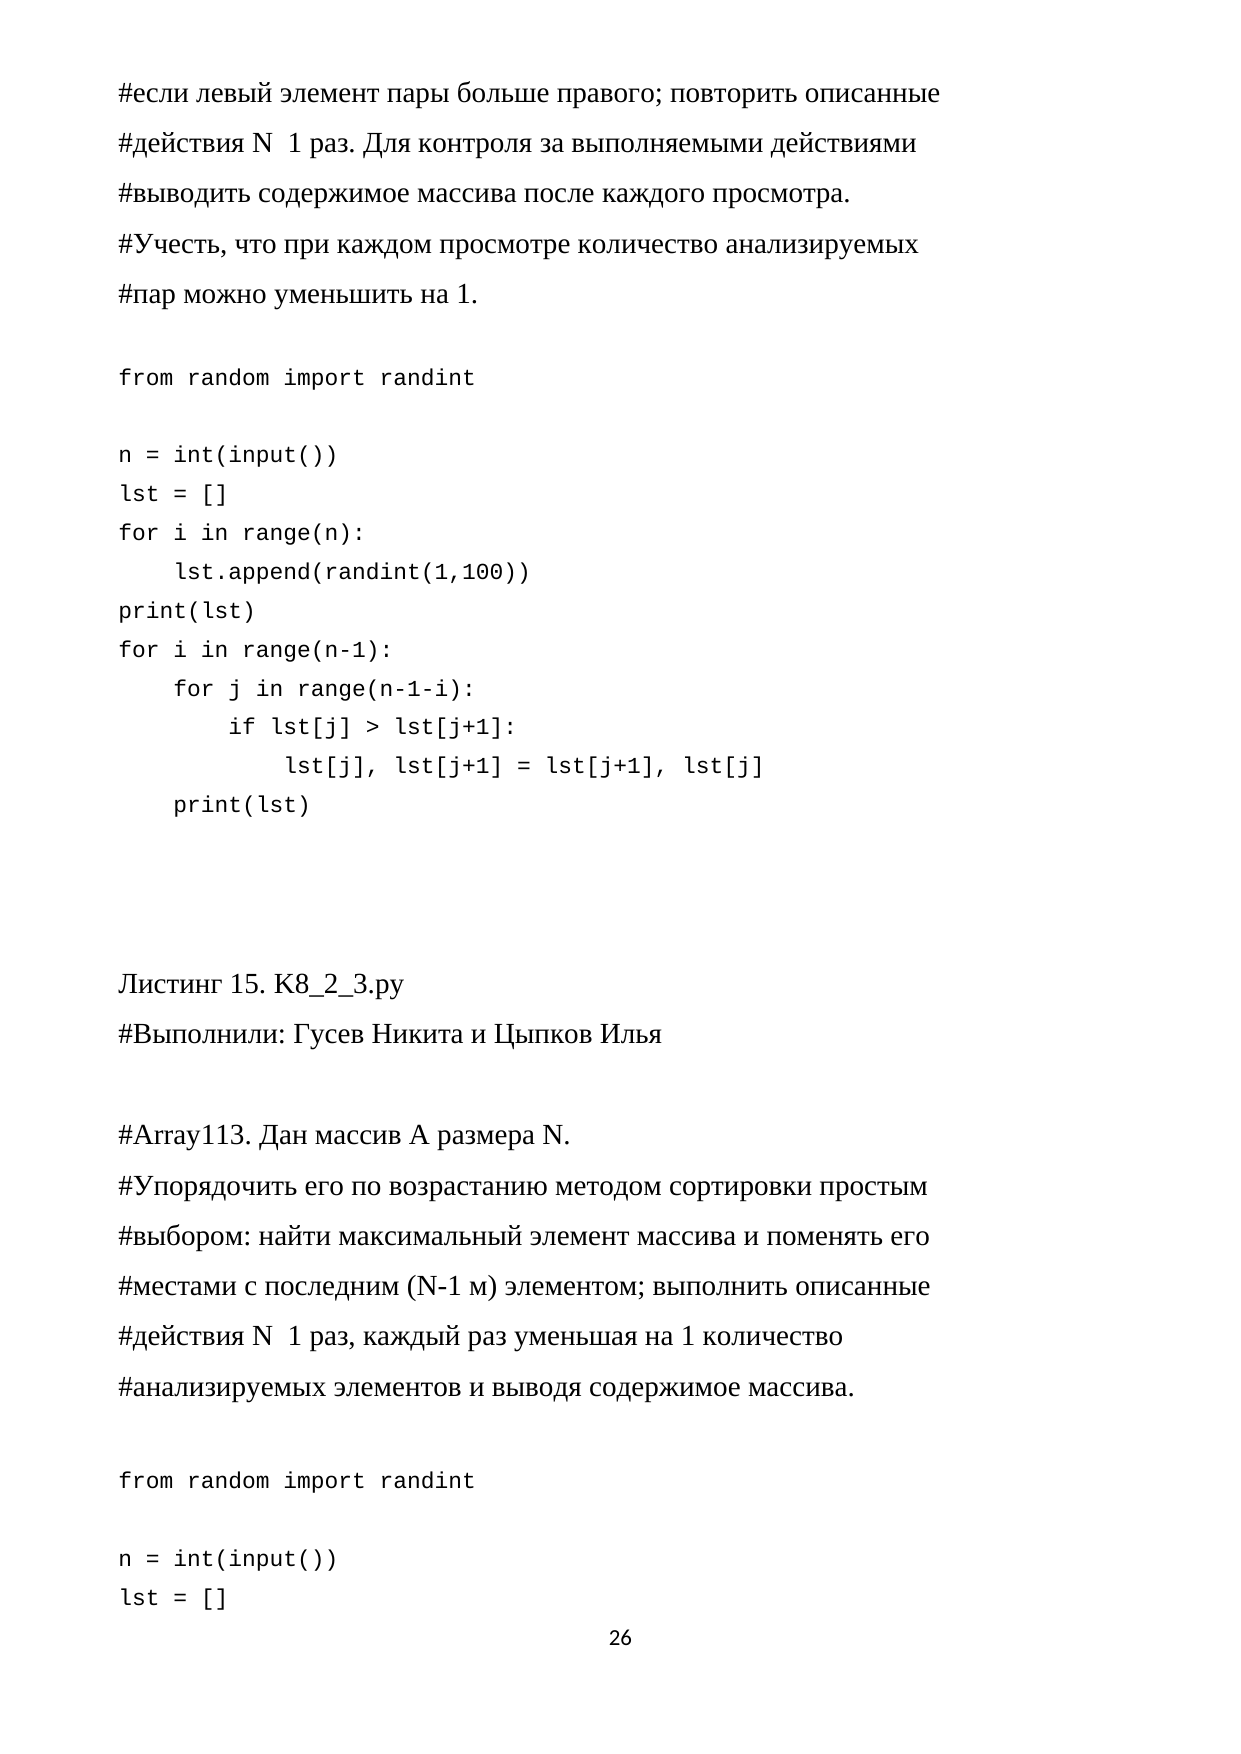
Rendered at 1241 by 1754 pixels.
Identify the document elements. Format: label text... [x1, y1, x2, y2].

text Листинг 15. K8_2_3.py [118, 966, 1122, 1000]
text #местами с последним (N-1 м) элементом; выполнить описанные [118, 1268, 1122, 1302]
text n = int(input()) [118, 1547, 1122, 1573]
text for j in range(n-1-i): [118, 677, 1122, 703]
text from random import randint [118, 1469, 1122, 1495]
text #действия N 1 раз. Для контроля за выполняемыми действиями [118, 125, 1122, 159]
text print(lst) [118, 599, 1122, 625]
text n = int(input()) [118, 444, 1122, 470]
text #действия N 1 раз, каждый раз уменьшая на 1 количество [118, 1318, 1122, 1352]
text if lst[j] > lst[j+1]: [118, 716, 1122, 742]
text from random import randint [118, 366, 1122, 392]
text #если левый элемент пары больше правого; повторить описанные [118, 75, 1122, 108]
text #Учесть, что при каждом просмотре количество анализируемых [118, 226, 1122, 259]
text for i in range(n): [118, 521, 1122, 547]
text print(lst) [118, 793, 1122, 819]
text #анализируемых элементов и выводя содержимое массива. [118, 1369, 1122, 1402]
text lst = [] [118, 483, 1122, 508]
text lst.append(randint(1,100)) [118, 560, 1122, 586]
text #выводить содержимое массива после каждого просмотра. [118, 176, 1122, 209]
text #пар можно уменьшить на 1. [118, 276, 1122, 310]
text for i in range(n-1): [118, 638, 1122, 664]
text #Выполнили: Гусев Никита и Цыпков Илья [118, 1017, 1122, 1050]
text #Упорядочить его по возрастанию методом сортировки простым [118, 1168, 1122, 1201]
text #Array113. Дан массив A размера N. [118, 1117, 1122, 1151]
text lst[j], lst[j+1] = lst[j+1], lst[j] [118, 754, 1122, 781]
text #выбором: найти максимальный элемент массива и поменять его [118, 1218, 1122, 1251]
text lst = [] [118, 1586, 1122, 1612]
